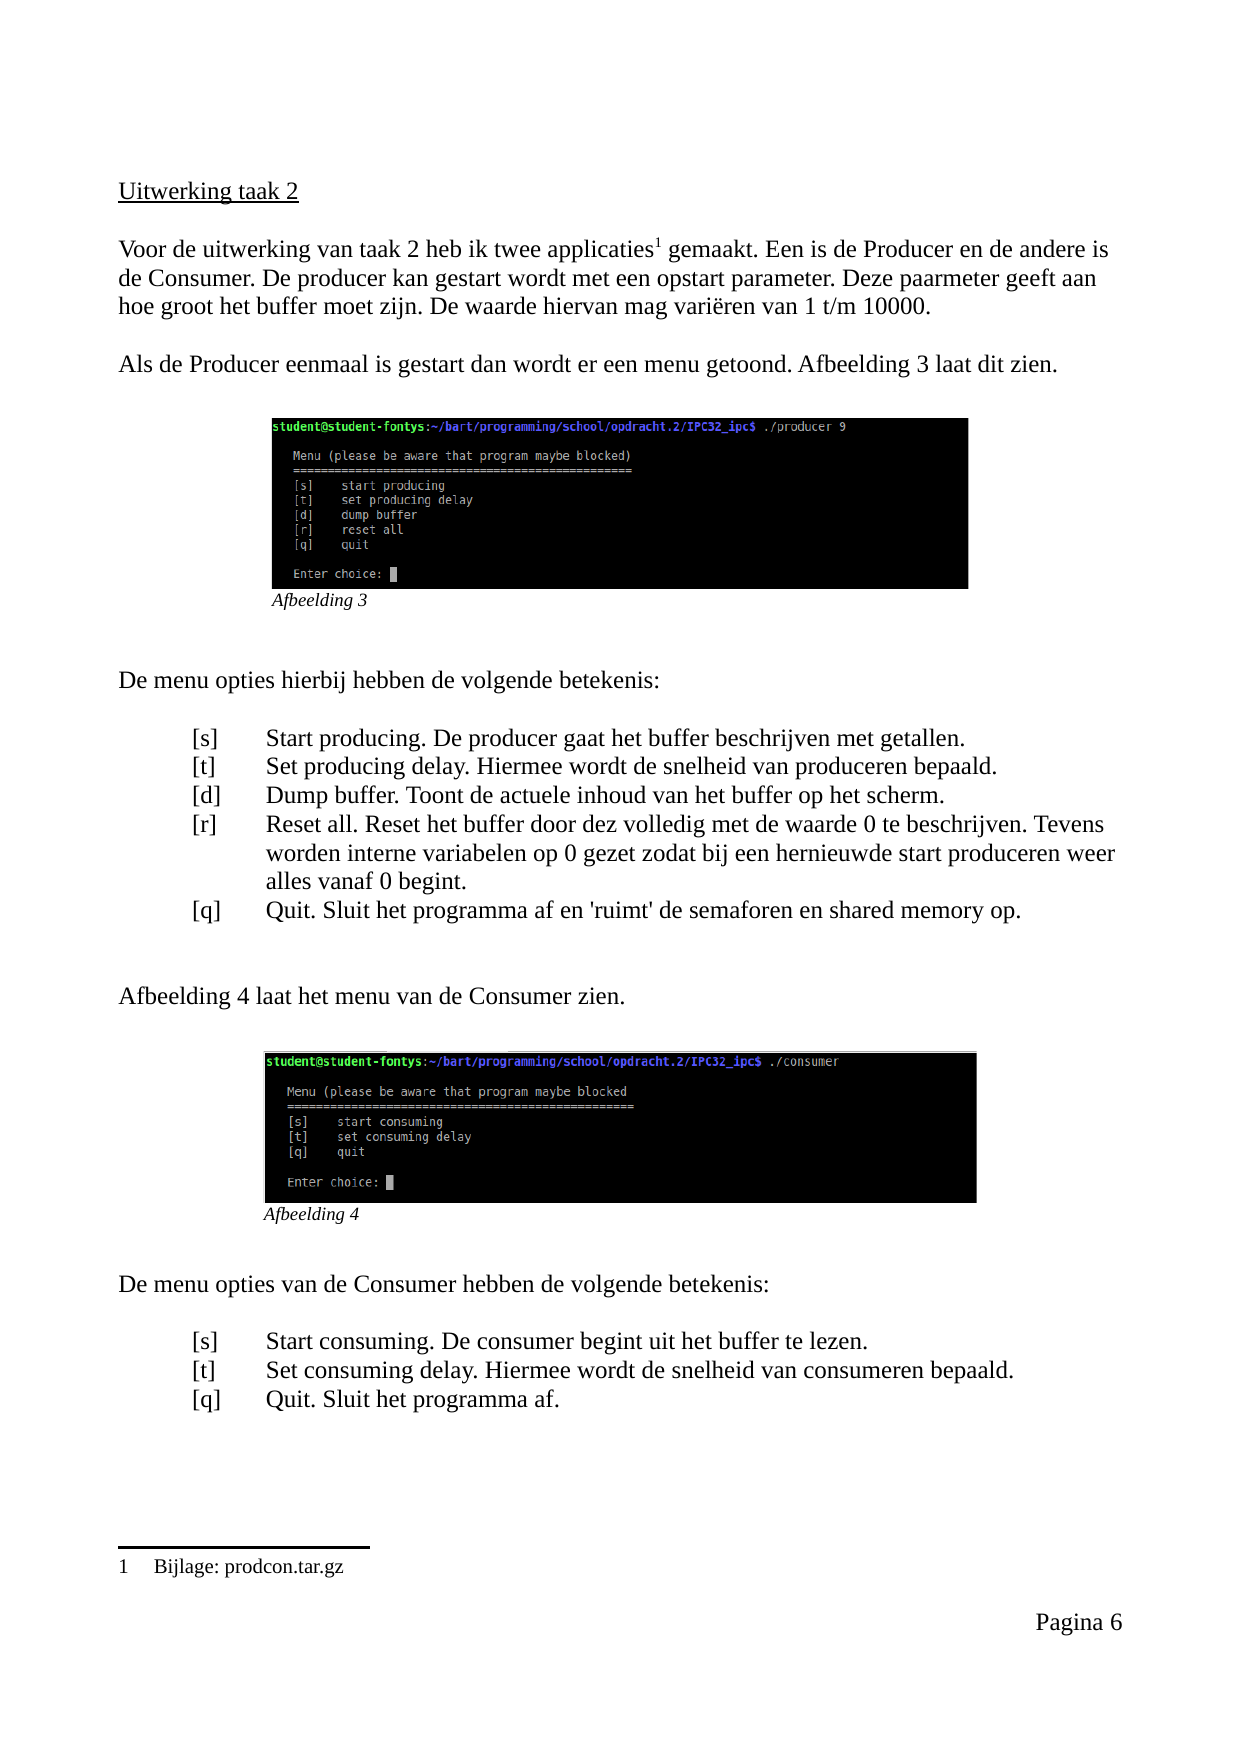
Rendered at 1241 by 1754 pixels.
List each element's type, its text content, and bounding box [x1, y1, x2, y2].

text Uitwerking taak 2 [118, 176, 1122, 205]
text Afbeelding 4 laat het menu van de Consumer zien. [118, 981, 1122, 1010]
text [q] Quit. Sluit het programma af en 'ruimt' de semaforen en shared memory op. [118, 895, 1122, 924]
text [r] Reset all. Reset het buffer door dez volledig met de waarde 0 te beschrijven. Tevens worden interne variabelen op 0 gezet zodat bij een hernieuwde start produceren weer alles vanaf 0 begint. [118, 809, 1122, 895]
text [t] Set consuming delay. Hiermee wordt de snelheid van consumeren bepaald. [118, 1355, 1122, 1384]
text [s] Start consuming. De consumer begint uit het buffer te lezen. [118, 1326, 1122, 1355]
picture [263, 1051, 977, 1203]
text Afbeelding 4 [264, 1203, 977, 1224]
text Afbeelding 3 [272, 589, 968, 610]
text [q] Quit. Sluit het programma af. [118, 1384, 1122, 1413]
text [d] Dump buffer. Toont de actuele inhoud van het buffer op het scherm. [118, 780, 1122, 809]
text De menu opties hierbij hebben de volgende betekenis: [118, 665, 1122, 694]
text De menu opties van de Consumer hebben de volgende betekenis: [118, 1269, 1122, 1298]
text [t] Set producing delay. Hiermee wordt de snelheid van produceren bepaald. [118, 751, 1122, 780]
text [s] Start producing. De producer gaat het buffer beschrijven met getallen. [118, 723, 1122, 751]
text Voor de uitwerking van taak 2 heb ik twee applicaties gemaakt. Een is de Producer en de andere is de Consumer. De producer kan gestart wordt met een opstart parameter. Deze paarmeter geeft aan hoe groot het buffer moet zijn. De waarde hiervan mag variëren van 1 t/m 10000. [118, 234, 1122, 320]
picture [271, 418, 969, 589]
text Bijlage: prodcon.tar.gz [118, 1553, 1122, 1578]
text Als de Producer eenmaal is gestart dan wordt er een menu getoond. Afbeelding 3 laat dit zien. [118, 349, 1122, 378]
